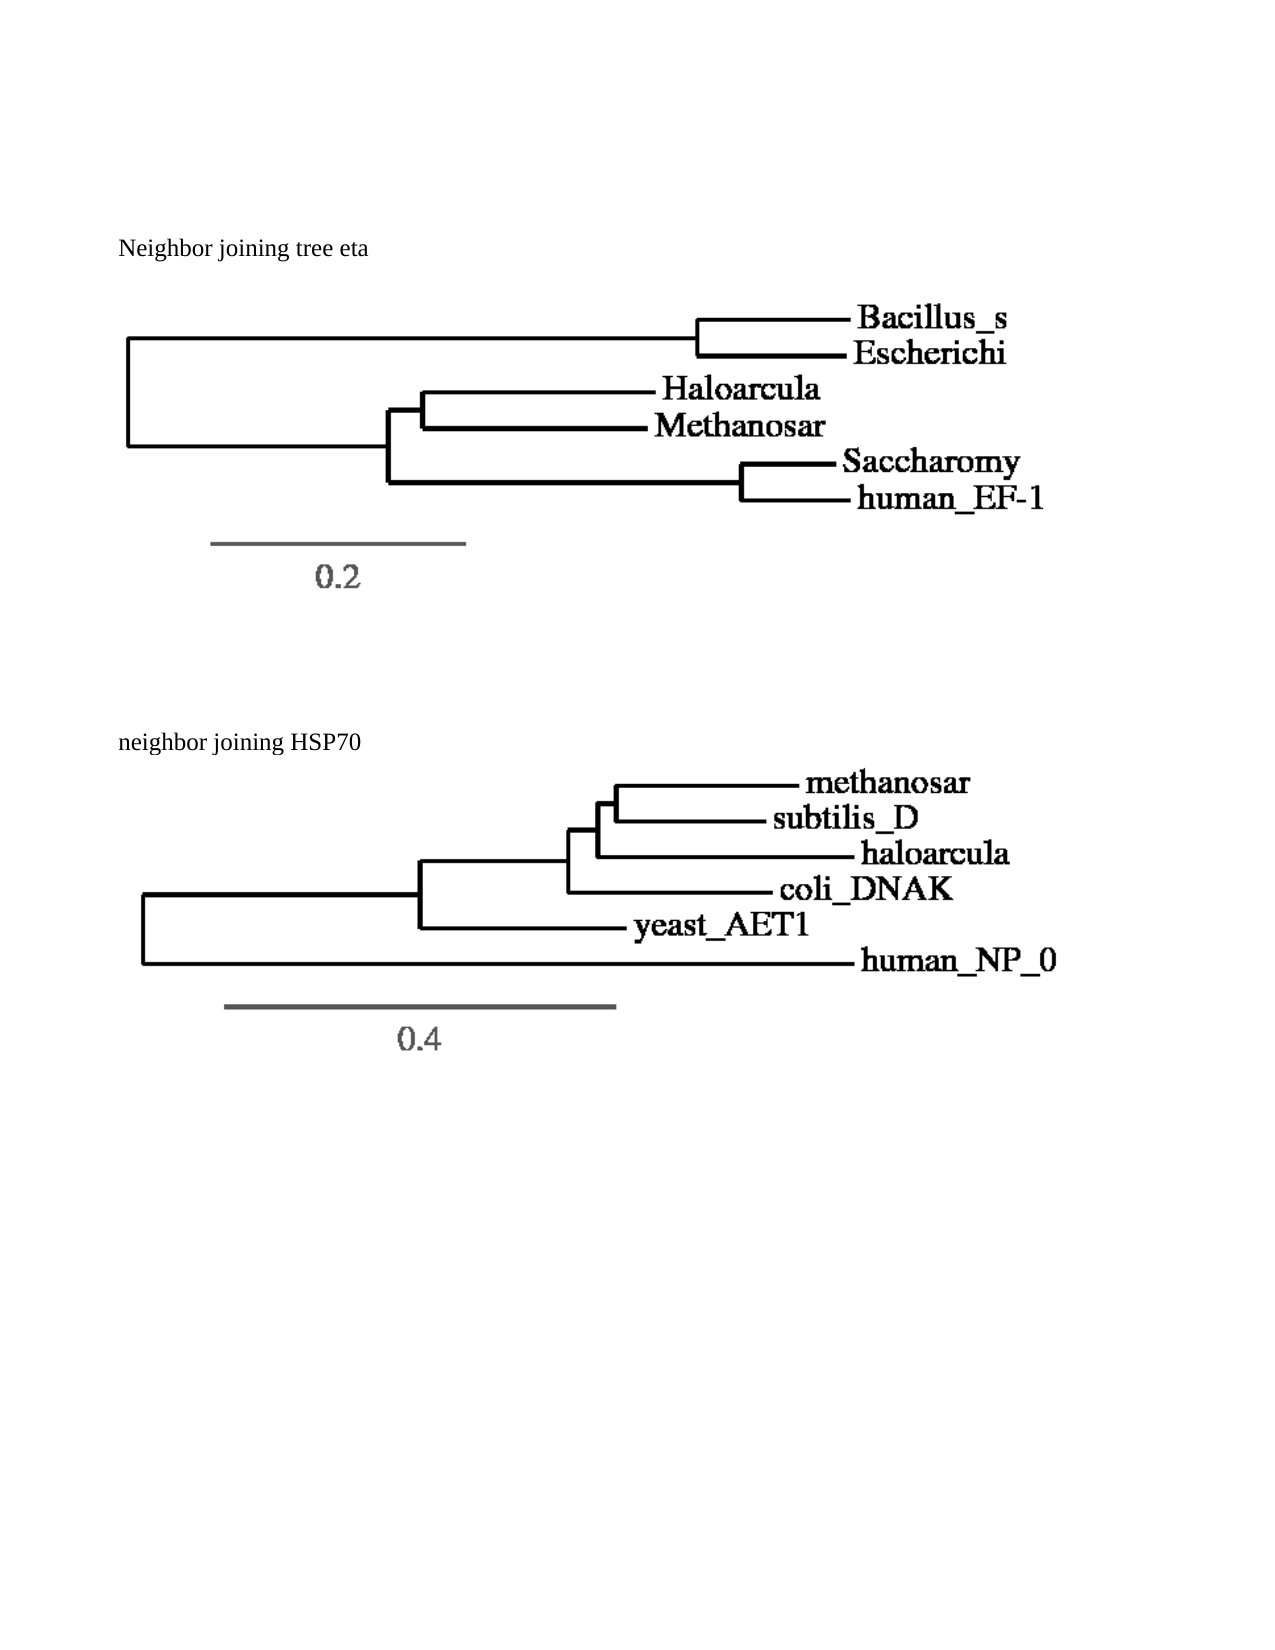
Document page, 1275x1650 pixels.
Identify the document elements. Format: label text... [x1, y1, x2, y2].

text Neighbor joining tree eta [118, 233, 1157, 262]
text neighbor joining HSP70 [118, 727, 1157, 756]
picture [121, 289, 1125, 612]
picture [136, 755, 1139, 1073]
